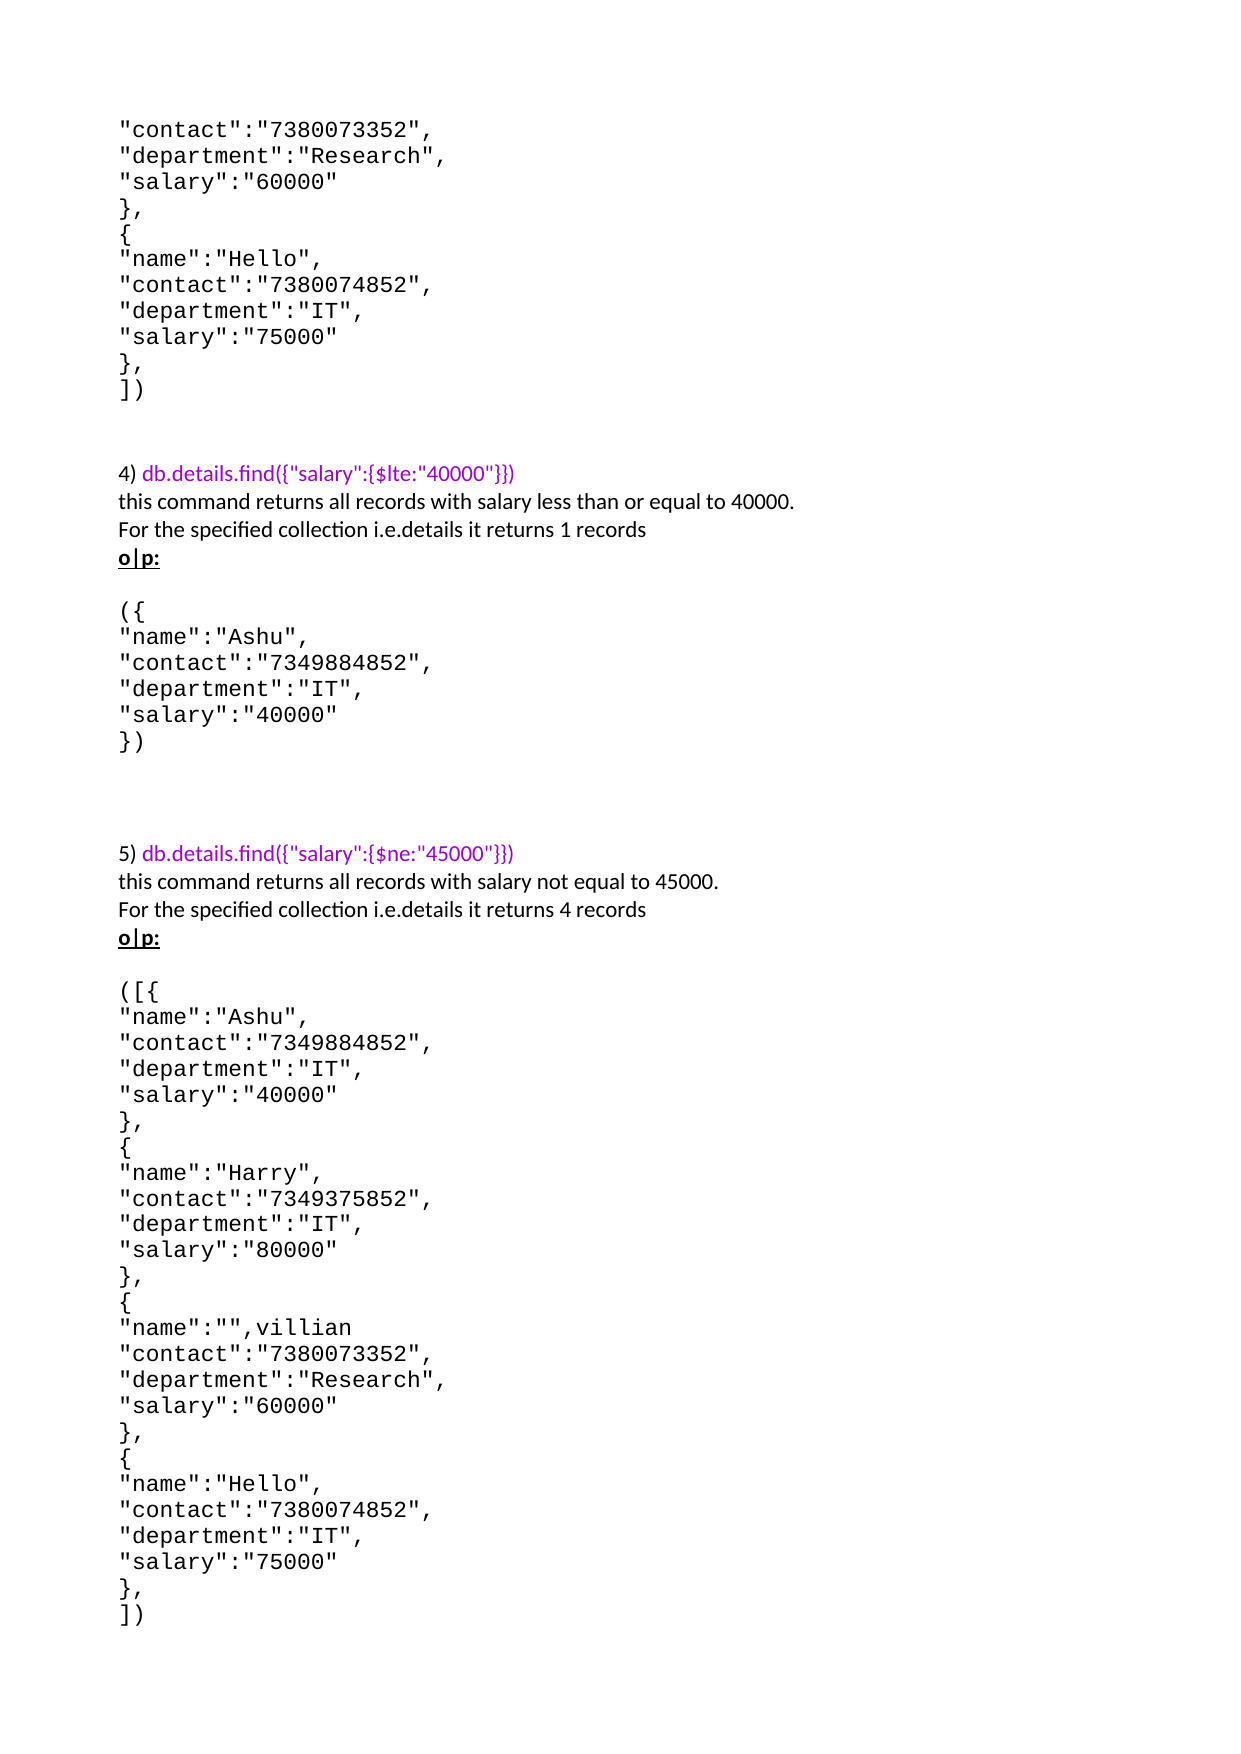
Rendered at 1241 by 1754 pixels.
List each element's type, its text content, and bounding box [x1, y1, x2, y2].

text "salary":"60000" [118, 170, 1122, 196]
text 5) db.details.find({"salary":{$ne:"45000"}}) [118, 839, 1122, 867]
text "salary":"80000" [118, 1239, 1122, 1265]
text "name":"",villian [118, 1317, 1122, 1342]
text "salary":"75000" [118, 326, 1122, 352]
text ({ [118, 599, 1122, 626]
text "department":"IT", [118, 677, 1122, 703]
text { [118, 222, 1122, 248]
text ]) [118, 1602, 1122, 1628]
text "department":"IT", [118, 1213, 1122, 1239]
text o|p: [118, 543, 1122, 572]
text ]) [118, 377, 1122, 403]
text this command returns all records with salary less than or equal to 40000. [118, 487, 1122, 516]
text }, [118, 1109, 1122, 1135]
text }, [118, 196, 1122, 222]
text o|p: [118, 923, 1122, 951]
text }) [118, 729, 1122, 755]
text "name":"Harry", [118, 1161, 1122, 1187]
text "salary":"60000" [118, 1394, 1122, 1420]
text For the specified collection i.e.details it returns 1 records [118, 516, 1122, 543]
text "contact":"7349884852", [118, 1031, 1122, 1057]
text "contact":"7380074852", [118, 1498, 1122, 1524]
text }, [118, 1265, 1122, 1291]
text "department":"IT", [118, 300, 1122, 326]
text "department":"Research", [118, 1368, 1122, 1394]
text "contact":"7349884852", [118, 651, 1122, 677]
text "name":"Hello", [118, 1472, 1122, 1498]
text "contact":"7380074852", [118, 274, 1122, 300]
text "contact":"7380073352", [118, 1342, 1122, 1368]
text this command returns all records with salary not equal to 45000. [118, 867, 1122, 895]
text "name":"Ashu", [118, 1005, 1122, 1031]
text { [118, 1291, 1122, 1317]
text 4) db.details.find({"salary":{$lte:"40000"}}) [118, 459, 1122, 487]
text }, [118, 1576, 1122, 1602]
text "name":"Hello", [118, 248, 1122, 274]
text "name":"Ashu", [118, 626, 1122, 651]
text "salary":"40000" [118, 1083, 1122, 1109]
text ([{ [118, 979, 1122, 1005]
text }, [118, 352, 1122, 377]
text { [118, 1446, 1122, 1472]
text "salary":"40000" [118, 703, 1122, 729]
text "department":"IT", [118, 1057, 1122, 1083]
text "department":"Research", [118, 144, 1122, 170]
text "contact":"7349375852", [118, 1187, 1122, 1213]
text }, [118, 1420, 1122, 1446]
text { [118, 1135, 1122, 1161]
text "department":"IT", [118, 1524, 1122, 1550]
text For the specified collection i.e.details it returns 4 records [118, 895, 1122, 923]
text "contact":"7380073352", [118, 118, 1122, 144]
text "salary":"75000" [118, 1550, 1122, 1576]
